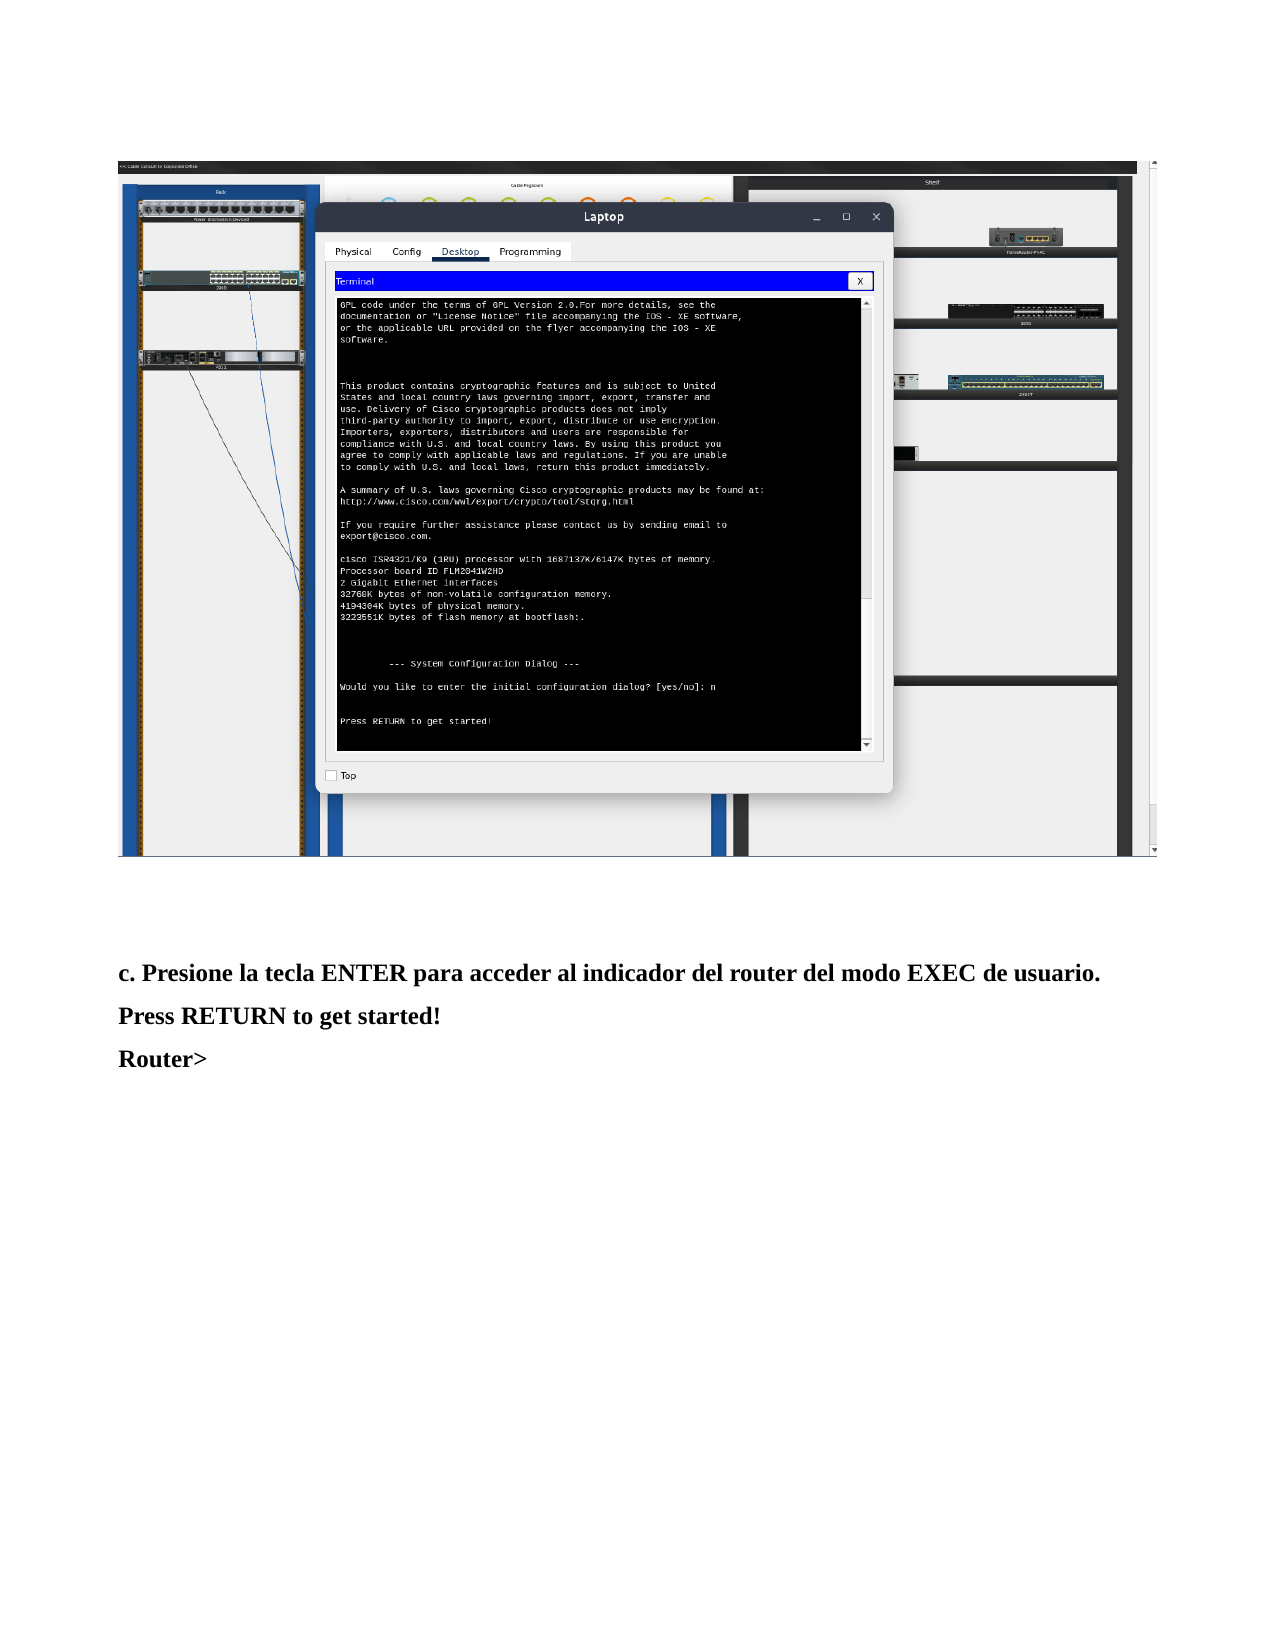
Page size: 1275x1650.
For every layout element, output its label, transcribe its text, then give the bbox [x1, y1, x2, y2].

picture [118, 161, 1157, 857]
text Router> [118, 1044, 1157, 1073]
text Press RETURN to get started! [118, 1001, 1157, 1029]
text c. Presione la tecla ENTER para acceder al indicador del router del modo EXEC de usuario. [118, 958, 1157, 986]
